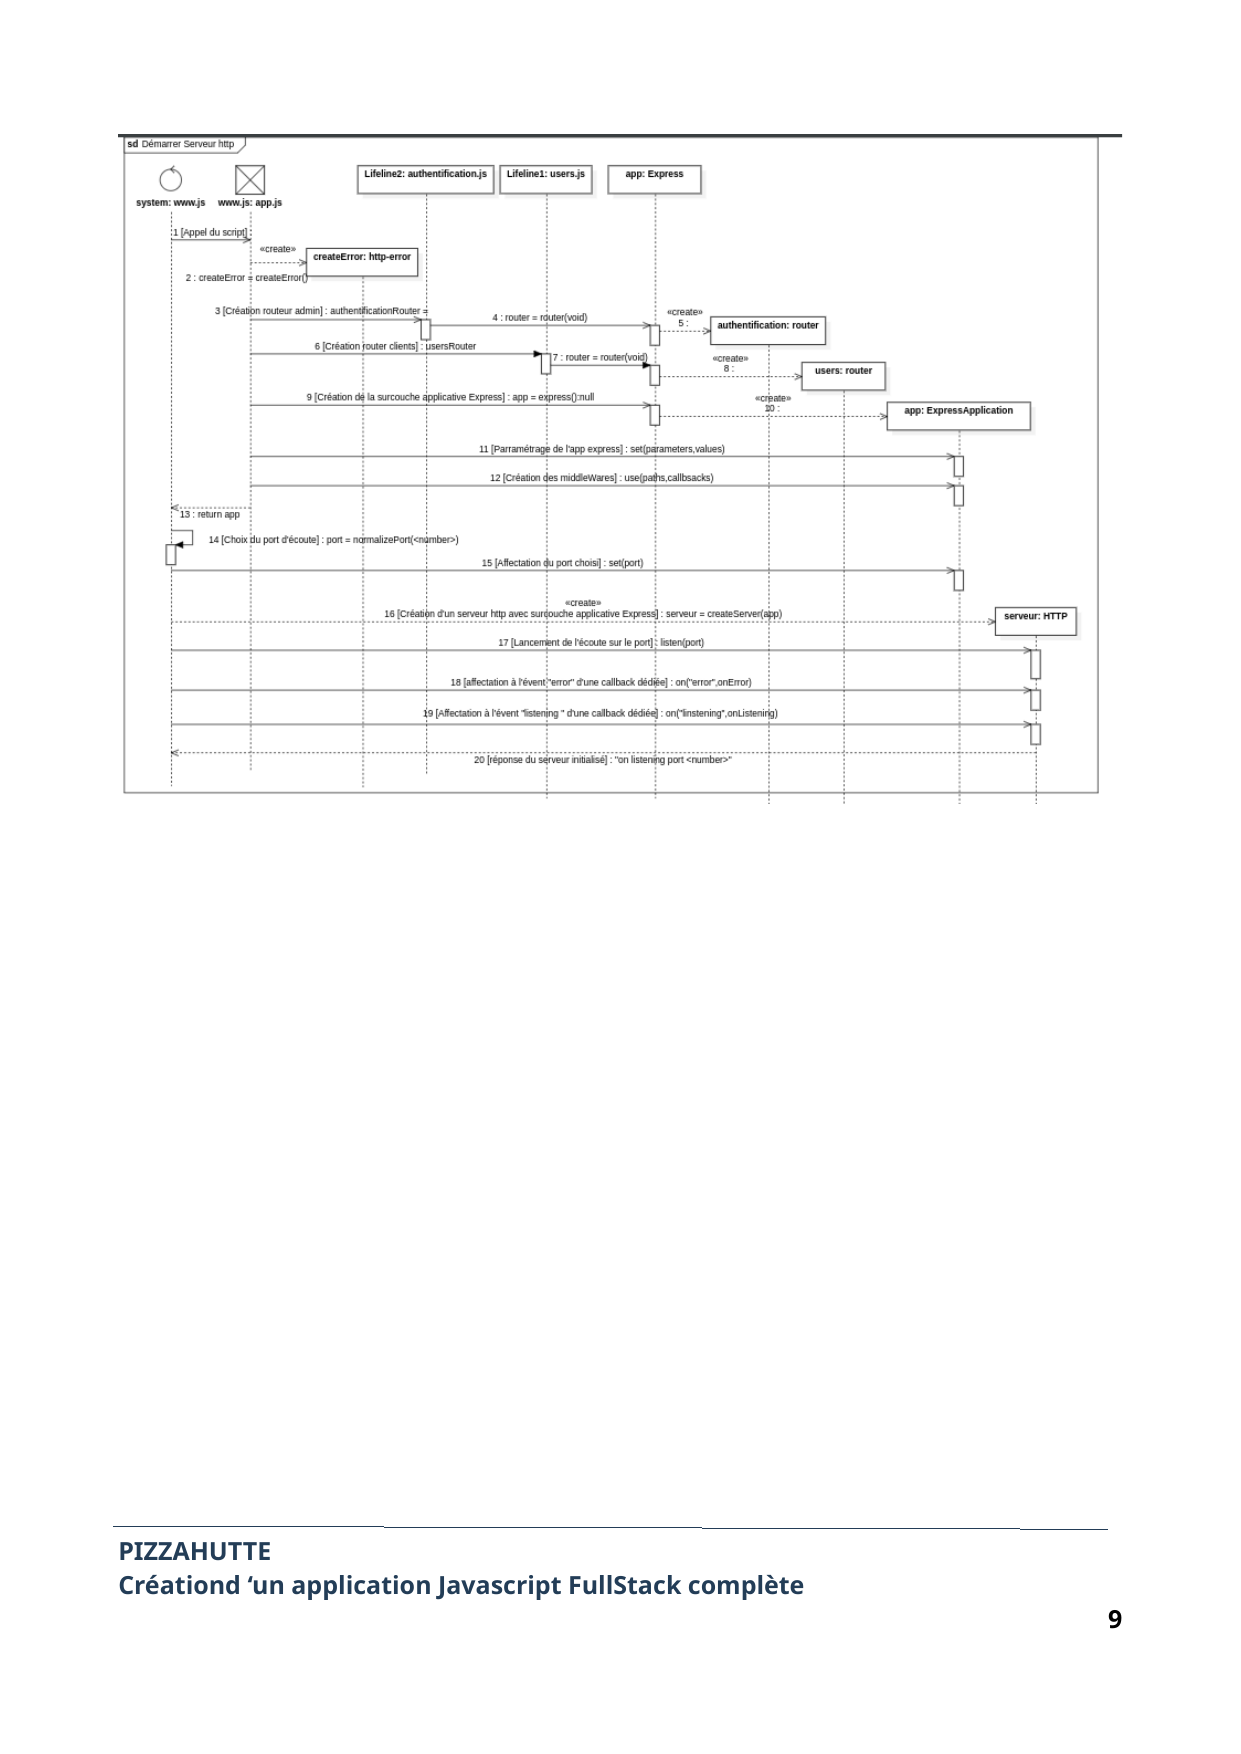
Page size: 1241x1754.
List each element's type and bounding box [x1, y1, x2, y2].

picture [118, 134, 1123, 804]
